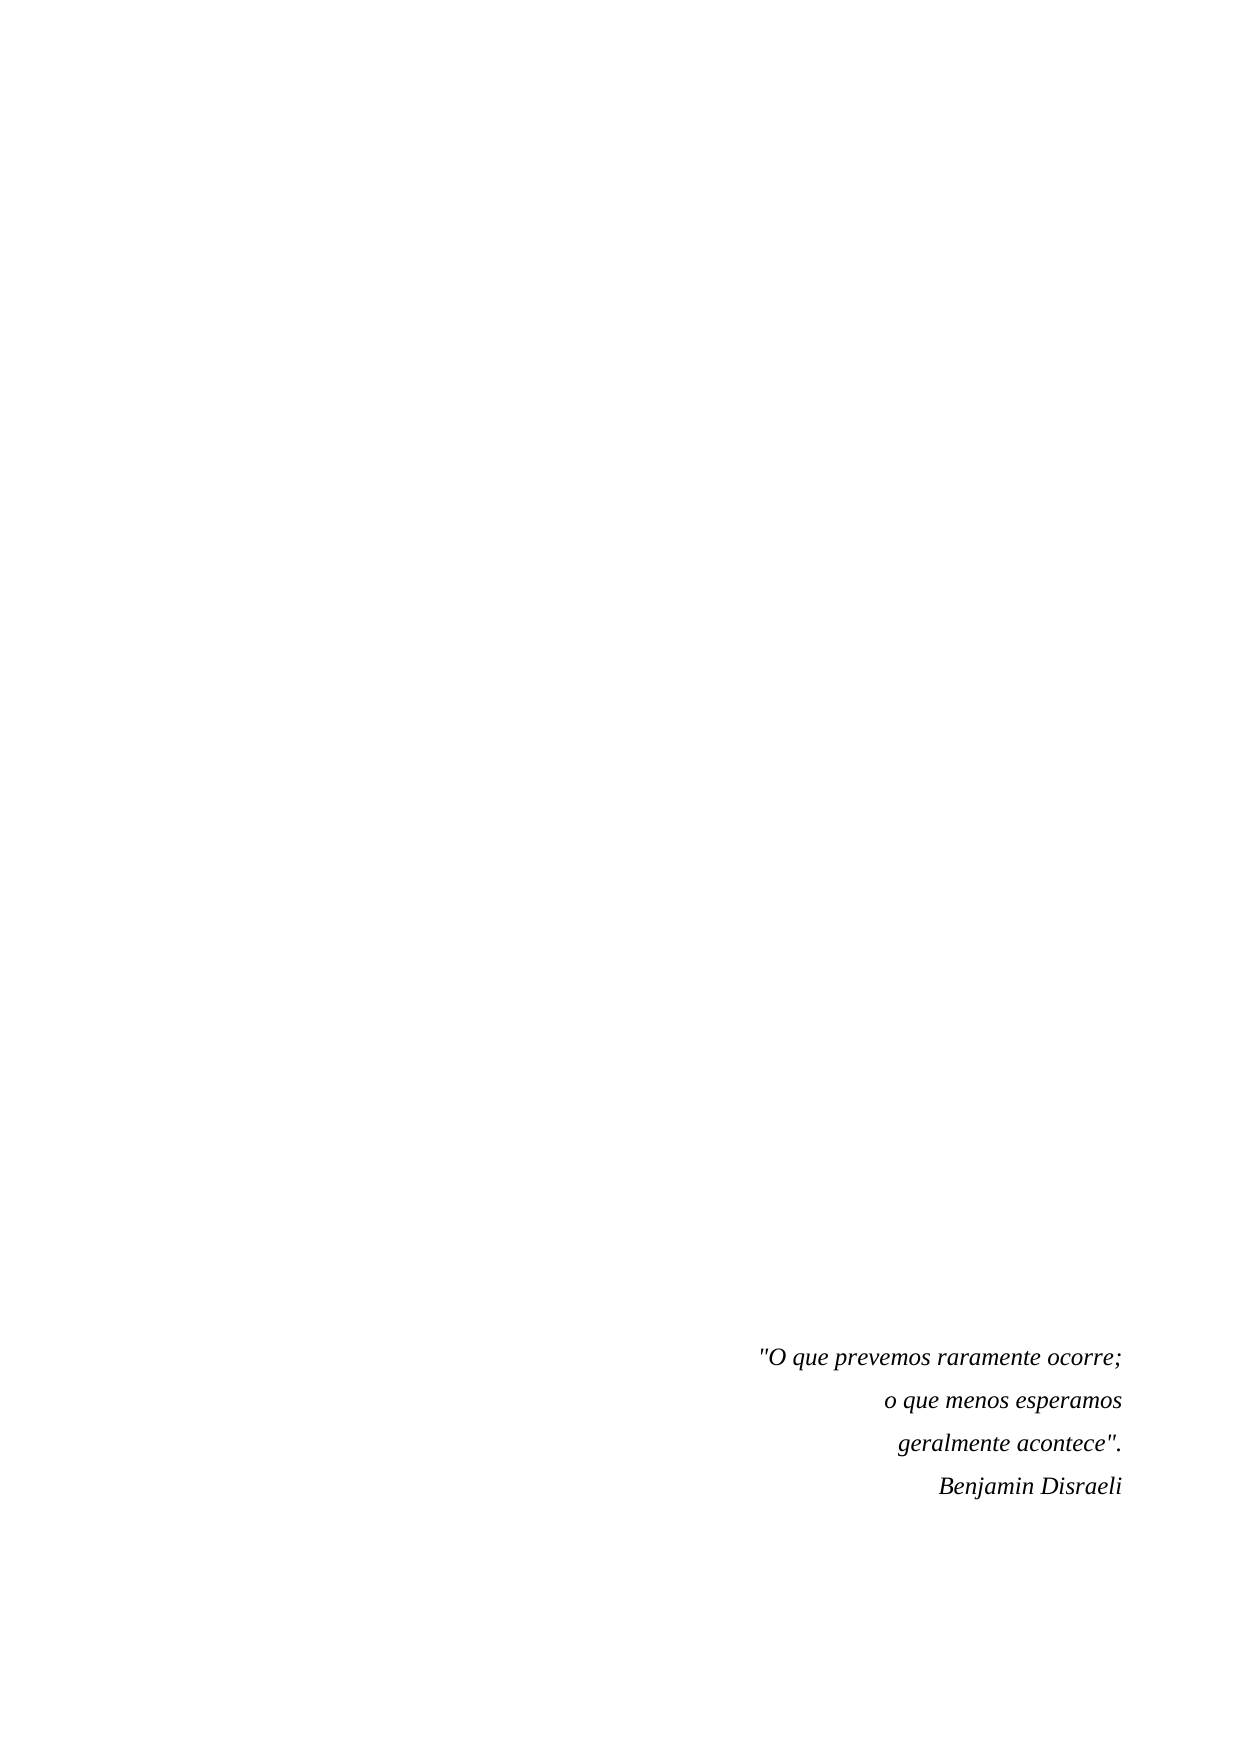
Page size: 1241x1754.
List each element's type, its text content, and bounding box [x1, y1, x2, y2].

text Benjamin Disraeli [177, 1471, 1122, 1500]
text o que menos esperamos [177, 1385, 1122, 1413]
text "O que prevemos raramente ocorre; [177, 1342, 1122, 1370]
text geralmente acontece". [177, 1428, 1122, 1457]
